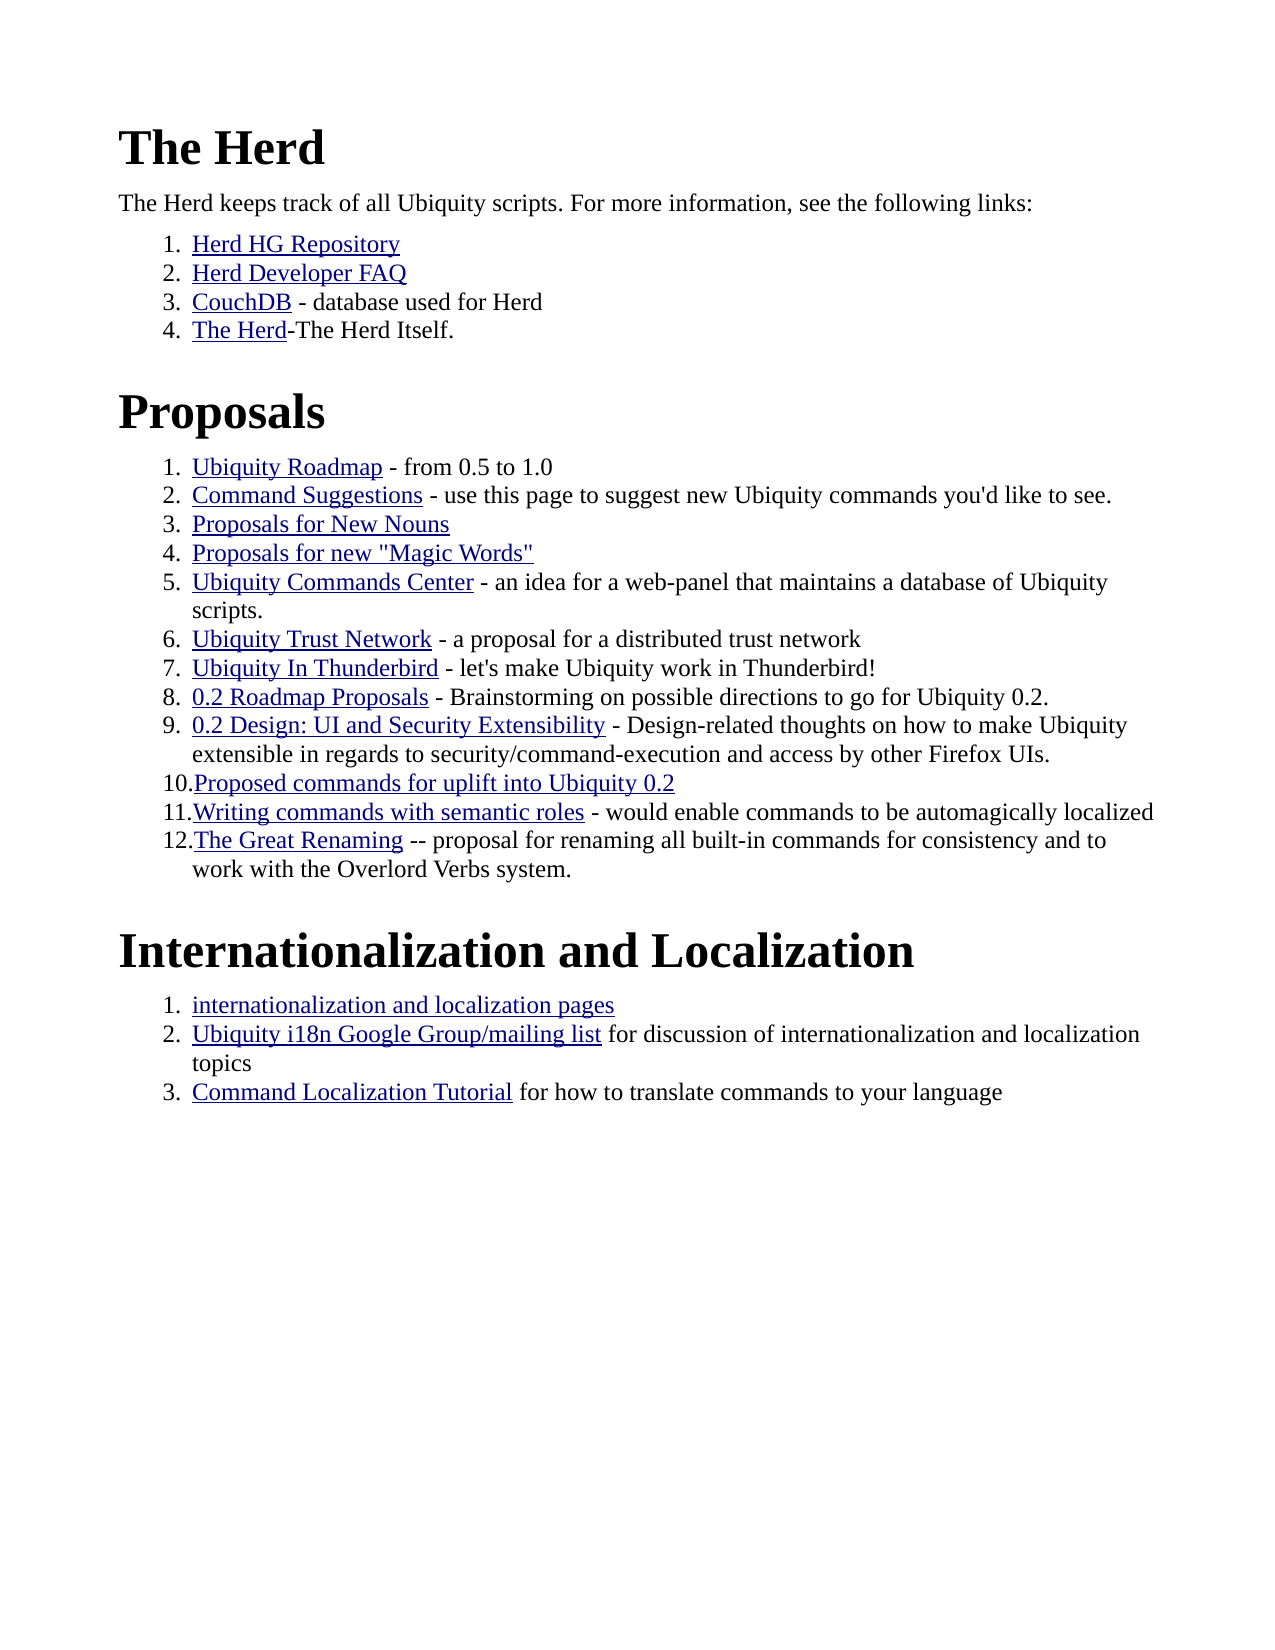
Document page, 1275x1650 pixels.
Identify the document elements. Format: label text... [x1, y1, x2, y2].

subtitle The Herd [118, 118, 1157, 176]
list Command Localization Tutorial for how to translate commands to your language [162, 1077, 1157, 1106]
list Ubiquity Trust Network - a proposal for a distributed trust network [162, 624, 1157, 653]
list Herd HG Repository [162, 229, 1157, 258]
list Proposals for new "Magic Words" [162, 538, 1157, 567]
list CouchDB - database used for Herd [162, 287, 1157, 316]
list Proposals for New Nouns [162, 509, 1157, 538]
list 0.2 Roadmap Proposals - Brainstorming on possible directions to go for Ubiquity 0.2. [162, 682, 1157, 711]
list Ubiquity Commands Center - an idea for a web-panel that maintains a database of Ubiquity scripts. [162, 567, 1157, 624]
list The Herd-The Herd Itself. [162, 316, 1157, 344]
list Herd Developer FAQ [162, 258, 1157, 287]
list Proposed commands for uplift into Ubiquity 0.2 [162, 768, 1157, 797]
list Ubiquity In Thunderbird - let's make Ubiquity work in Thunderbird! [162, 653, 1157, 682]
subtitle Proposals [118, 382, 1157, 439]
list 0.2 Design: UI and Security Extensibility - Design-related thoughts on how to make Ubiquity extensible in regards to security/command-execution and access by other Firefox UIs. [162, 711, 1157, 768]
list Writing commands with semantic roles - would enable commands to be automagically localized [162, 797, 1157, 826]
list Ubiquity i18n Google Group/mailing list for discussion of internationalization and localization topics [162, 1019, 1157, 1077]
list The Great Renaming -- proposal for renaming all built-in commands for consistency and to work with the Overlord Verbs system. [162, 826, 1157, 883]
list Command Suggestions - use this page to suggest new Ubiquity commands you'd like to see. [162, 481, 1157, 509]
text The Herd keeps track of all Ubiquity scripts. For more information, see the following links: [118, 188, 1157, 217]
list Ubiquity Roadmap - from 0.5 to 1.0 [162, 452, 1157, 481]
list internationalization and localization pages [162, 991, 1157, 1019]
subtitle Internationalization and Localization [118, 921, 1157, 978]
